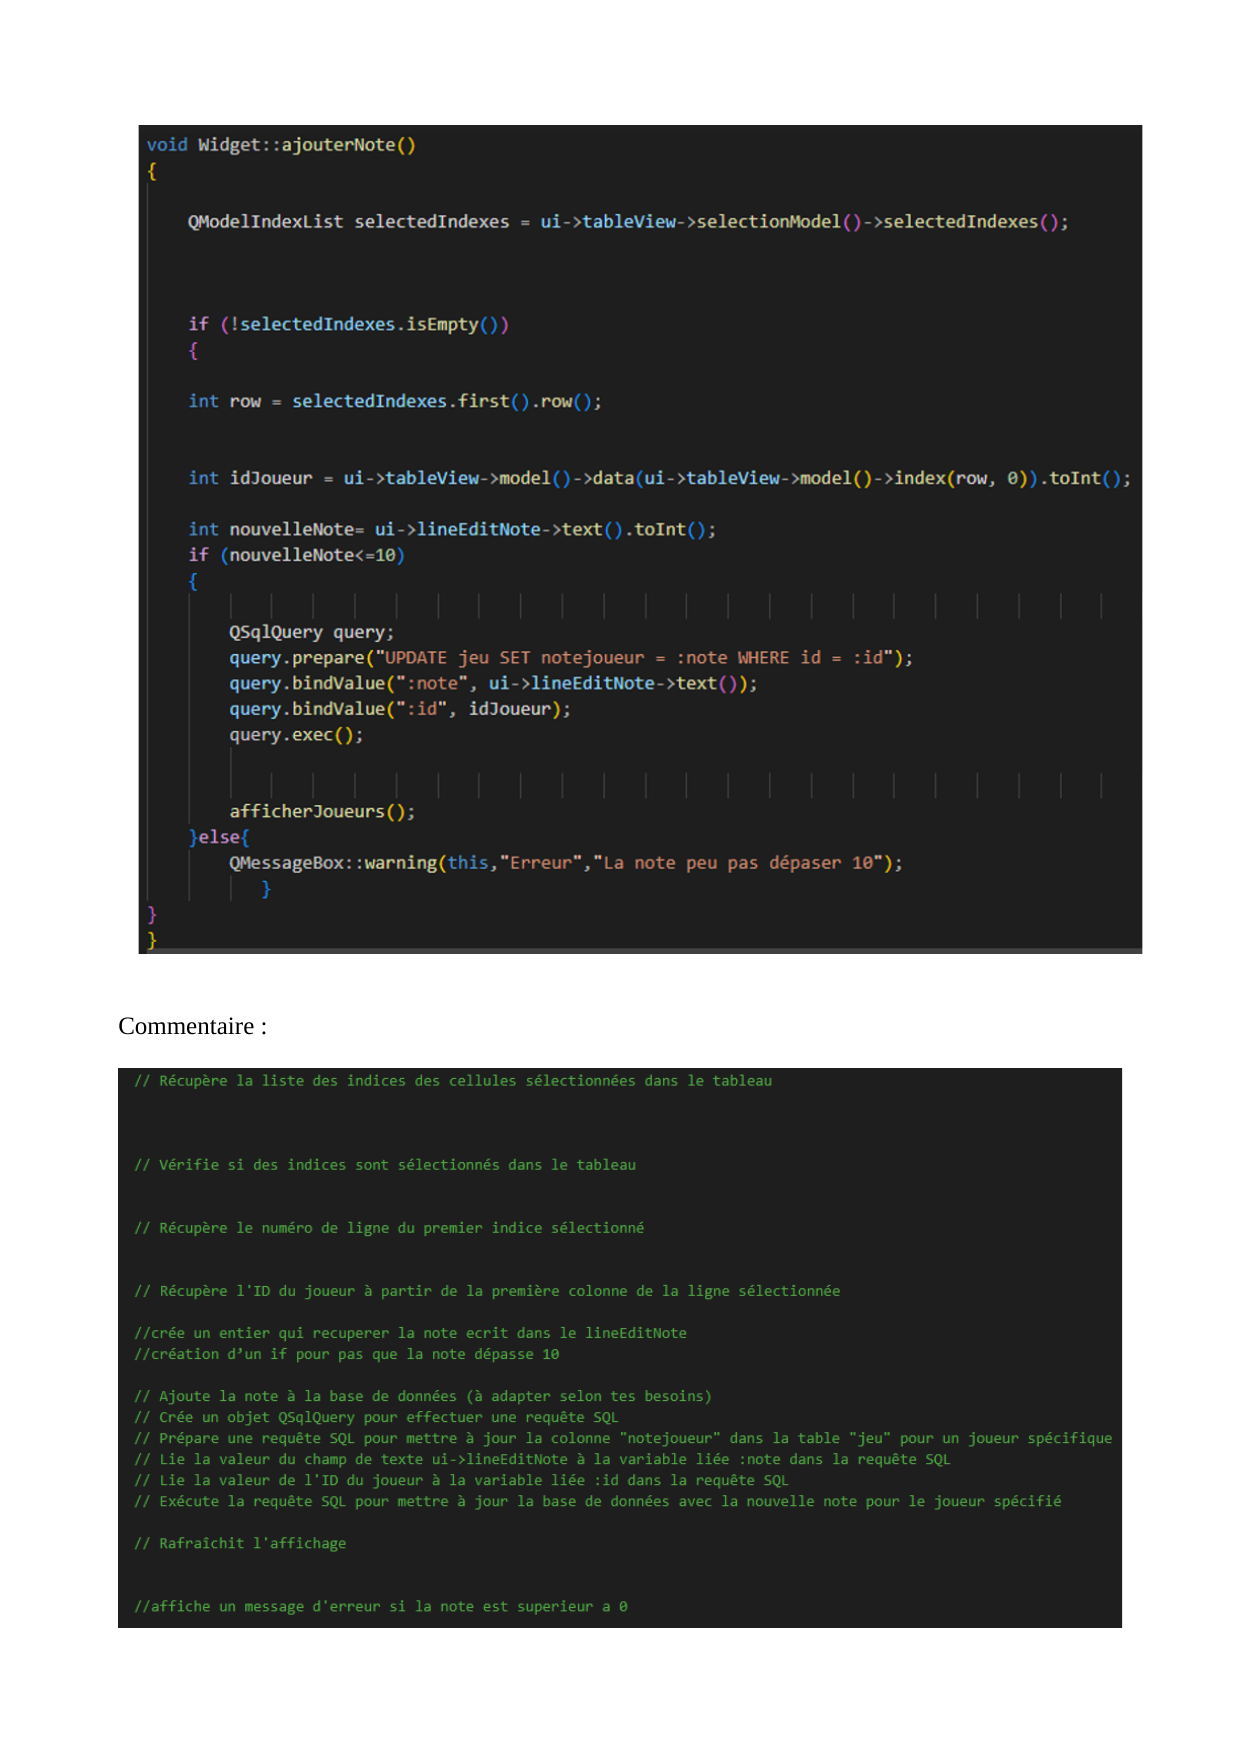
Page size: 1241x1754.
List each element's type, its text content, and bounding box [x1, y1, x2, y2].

picture [118, 1068, 1123, 1628]
picture [138, 125, 1143, 954]
text Commentaire : [118, 1011, 1122, 1040]
